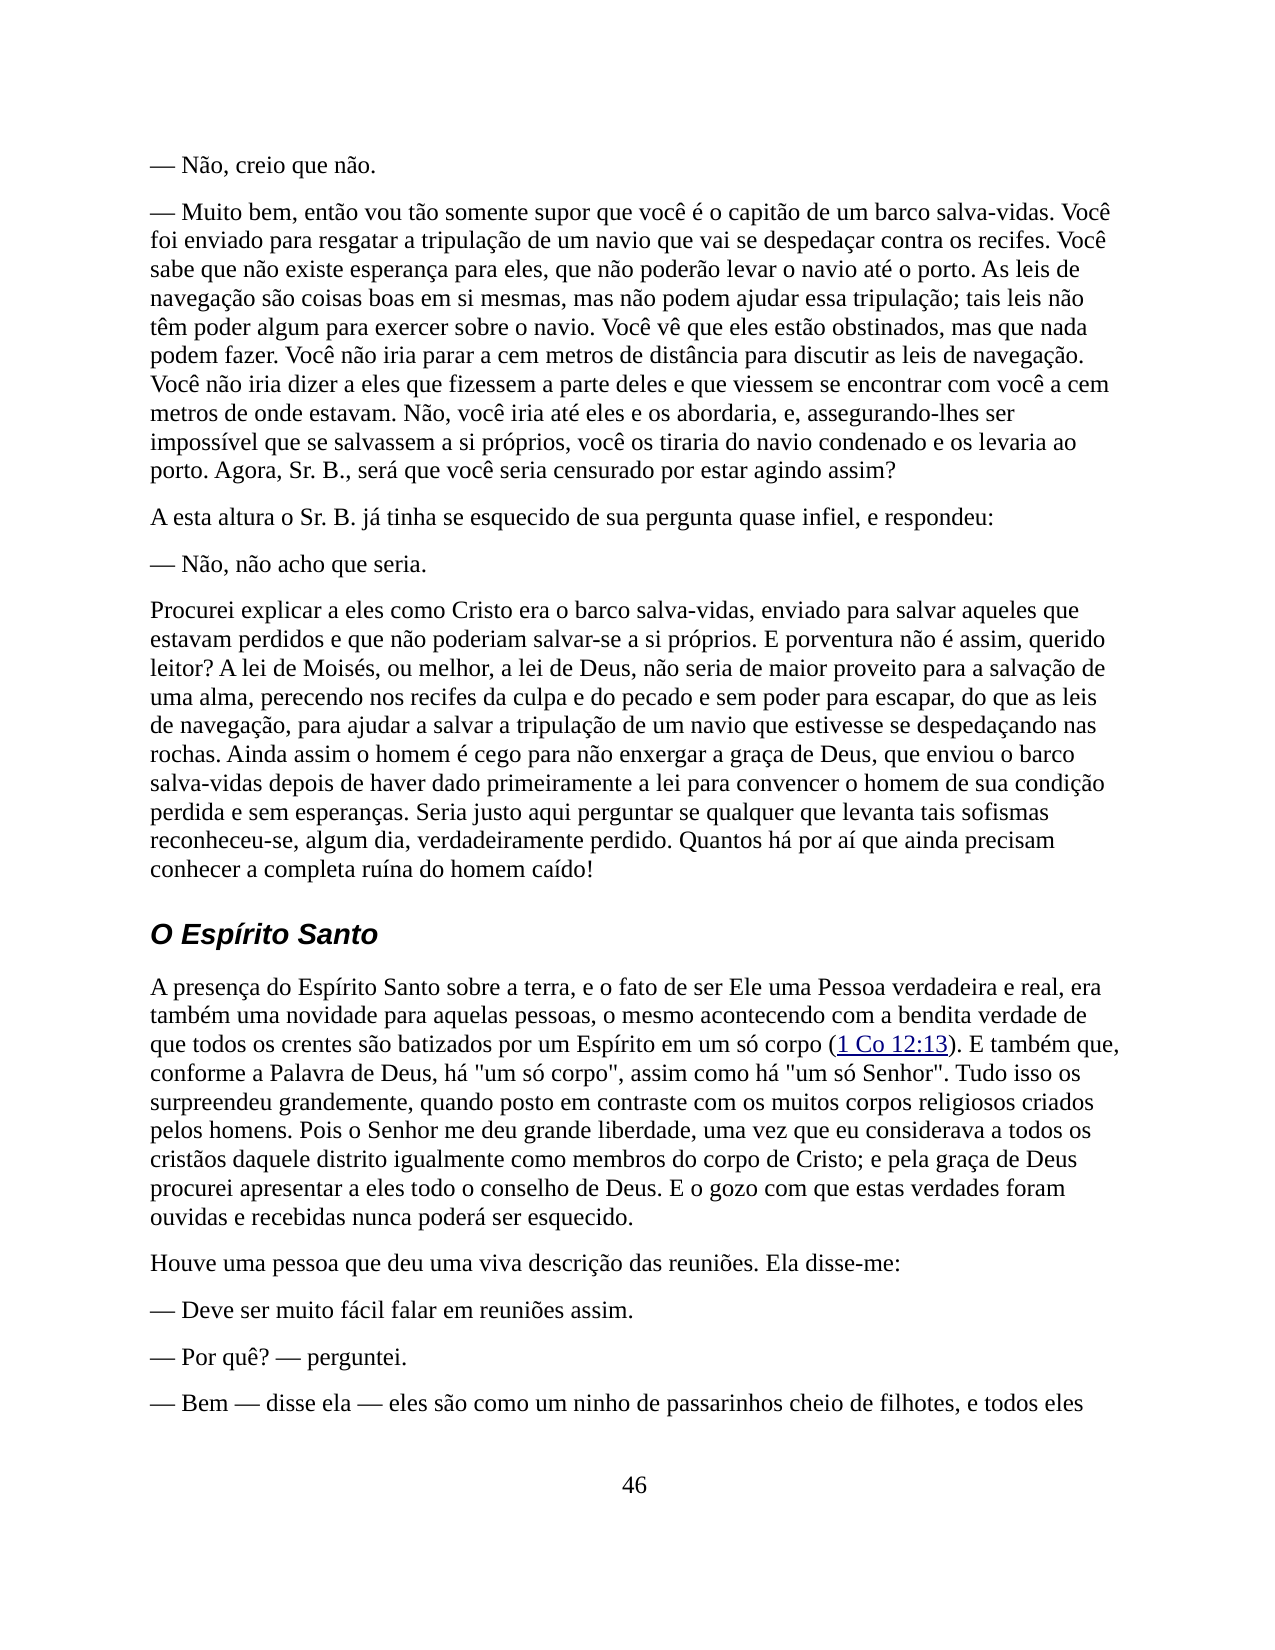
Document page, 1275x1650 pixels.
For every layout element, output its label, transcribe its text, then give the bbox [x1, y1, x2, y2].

text — Deve ser muito fácil falar em reuniões assim. [150, 1295, 1125, 1324]
text — Muito bem, então vou tão somente supor que você é o capitão de um barco salva-vidas. Você foi enviado para resgatar a tripulação de um navio que vai se despedaçar contra os recifes. Você sabe que não existe esperança para eles, que não poderão levar o navio até o porto. As leis de navegação são coisas boas em si mesmas, mas não podem ajudar essa tripulação; tais leis não têm poder algum para exercer sobre o navio. Você vê que eles estão obstinados, mas que nada podem fazer. Você não iria parar a cem metros de distância para discutir as leis de navegação. Você não iria dizer a eles que fizessem a parte deles e que viessem se encontrar com você a cem metros de onde estavam. Não, você iria até eles e os abordaria, e, assegurando-lhes ser impossível que se salvassem a si próprios, você os tiraria do navio condenado e os levaria ao porto. Agora, Sr. B., será que você seria censurado por estar agindo assim? [150, 197, 1125, 484]
text A esta altura o Sr. B. já tinha se esquecido de sua pergunta quase infiel, e respondeu: [150, 502, 1125, 531]
subtitle O Espírito Santo [150, 917, 1125, 950]
text — Não, não acho que seria. [150, 549, 1125, 577]
text Procurei explicar a eles como Cristo era o barco salva-vidas, enviado para salvar aqueles que estavam perdidos e que não poderiam salvar-se a si próprios. E porventura não é assim, querido leitor? A lei de Moisés, ou melhor, a lei de Deus, não seria de maior proveito para a salvação de uma alma, perecendo nos recifes da culpa e do pecado e sem poder para escapar, do que as leis de navegação, para ajudar a salvar a tripulação de um navio que estivesse se despedaçando nas rochas. Ainda assim o homem é cego para não enxergar a graça de Deus, que enviou o barco salva-vidas depois de haver dado primeiramente a lei para convencer o homem de sua condição perdida e sem esperanças. Seria justo aqui perguntar se qualquer que levanta tais sofismas reconheceu-se, algum dia, verdadeiramente perdido. Quantos há por aí que ainda precisam conhecer a completa ruína do homem caído! [150, 595, 1125, 883]
text A presença do Espírito Santo sobre a terra, e o fato de ser Ele uma Pessoa verdadeira e real, era também uma novidade para aquelas pessoas, o mesmo acontecendo com a bendita verdade de que todos os crentes são batizados por um Espírito em um só corpo (1 Co 12:13). E também que, conforme a Palavra de Deus, há "um só corpo", assim como há "um só Senhor". Tudo isso os surpreendeu grandemente, quando posto em contraste com os muitos corpos religiosos criados pelos homens. Pois o Senhor me deu grande liberdade, uma vez que eu considerava a todos os cristãos daquele distrito igualmente como membros do corpo de Cristo; e pela graça de Deus procurei apresentar a eles todo o conselho de Deus. E o gozo com que estas verdades foram ouvidas e recebidas nunca poderá ser esquecido. [150, 972, 1125, 1231]
text — Por quê? — perguntei. [150, 1342, 1125, 1371]
text Houve uma pessoa que deu uma viva descrição das reuniões. Ela disse-me: [150, 1248, 1125, 1277]
text — Bem — disse ela — eles são como um ninho de passarinhos cheio de filhotes, e todos eles [150, 1388, 1125, 1417]
text — Não, creio que não. [150, 150, 1125, 179]
